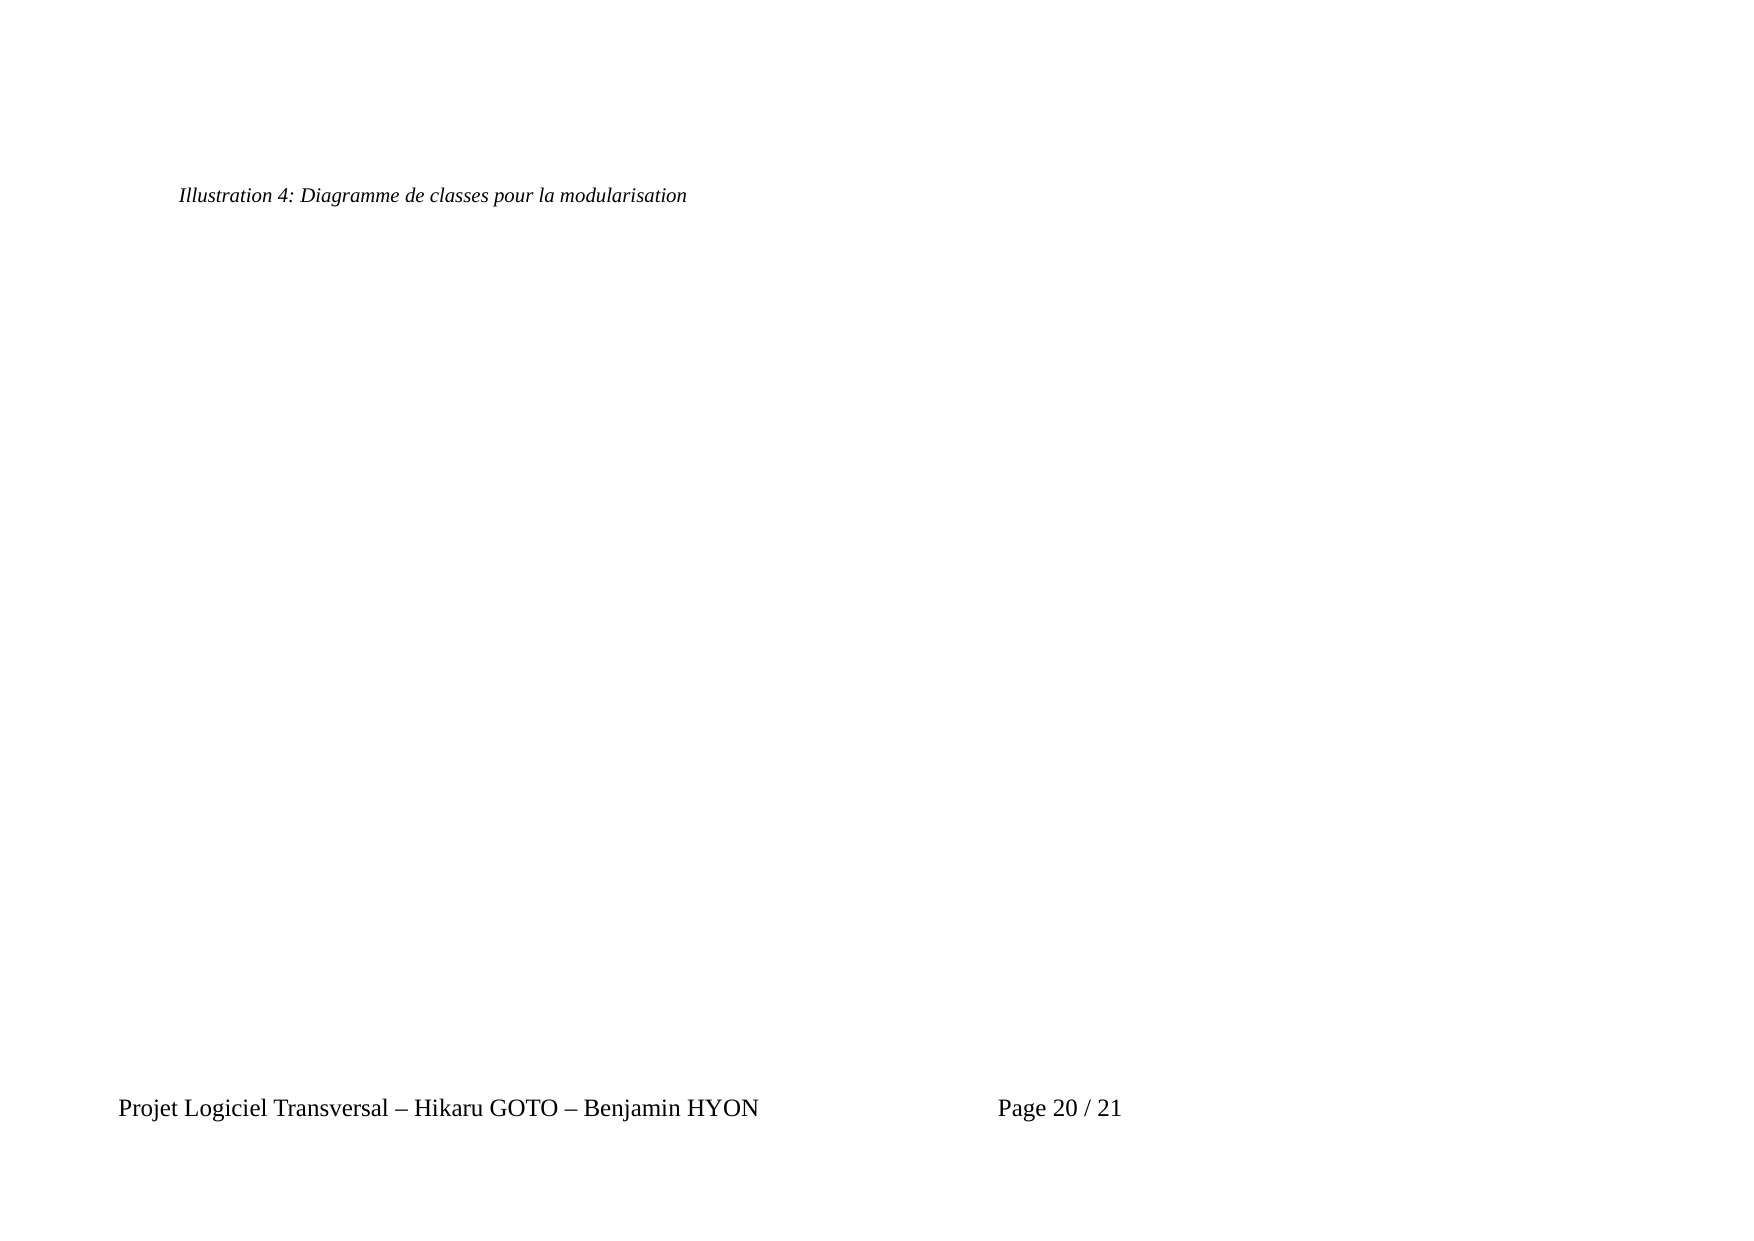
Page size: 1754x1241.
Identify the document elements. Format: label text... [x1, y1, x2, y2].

text Illustration 4: Diagramme de classes pour la modularisation [179, 182, 1575, 207]
